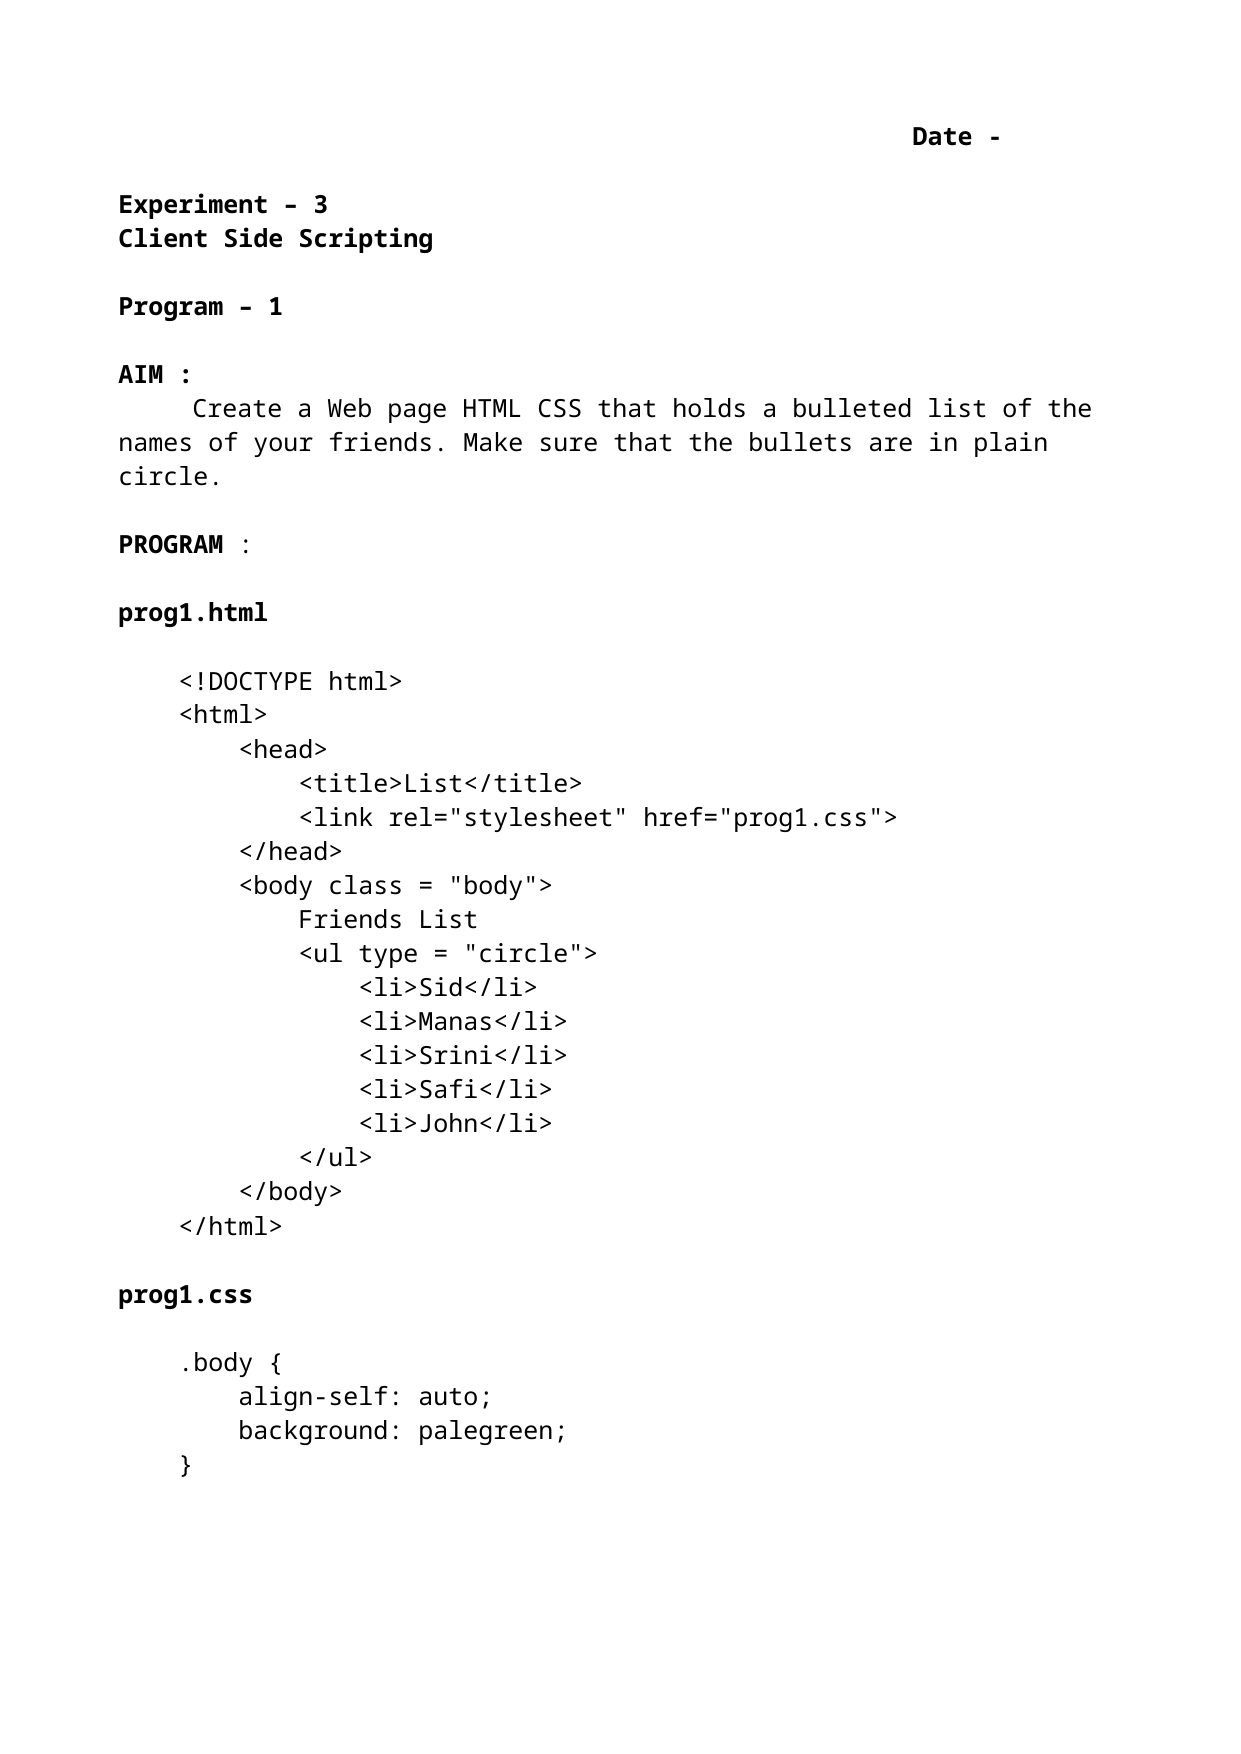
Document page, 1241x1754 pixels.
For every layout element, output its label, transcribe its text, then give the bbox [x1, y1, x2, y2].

text </head> [118, 833, 1122, 867]
text PROGRAM : [118, 527, 1122, 561]
text <html> [118, 697, 1122, 731]
text <title>List</title> [118, 765, 1122, 799]
text <ul type = "circle"> [118, 936, 1122, 970]
text Experiment – 3 [118, 186, 1122, 220]
text Friends List [118, 902, 1122, 936]
text <li>John</li> [118, 1106, 1122, 1140]
text </html> [118, 1208, 1122, 1242]
text <!DOCTYPE html> [118, 663, 1122, 697]
text <li>Manas</li> [118, 1004, 1122, 1038]
text <li>Safi</li> [118, 1072, 1122, 1106]
text <li>Srini</li> [118, 1038, 1122, 1072]
text <body class = "body"> [118, 867, 1122, 902]
text .body { [118, 1344, 1122, 1378]
text Client Side Scripting [118, 220, 1122, 254]
text <link rel="stylesheet" href="prog1.css"> [118, 799, 1122, 833]
text prog1.html [118, 595, 1122, 629]
text Create a Web page HTML CSS that holds a bulleted list of the names of your friends. Make sure that the bullets are in plain circle. [118, 391, 1122, 493]
text background: palegreen; [118, 1412, 1122, 1447]
text align-self: auto; [118, 1378, 1122, 1412]
text <head> [118, 731, 1122, 765]
text AIM : [118, 357, 1122, 391]
text Program – 1 [118, 288, 1122, 322]
text prog1.css [118, 1276, 1122, 1310]
text } [118, 1447, 1122, 1481]
text </body> [118, 1174, 1122, 1208]
text Date - [118, 118, 1122, 152]
text </ul> [118, 1140, 1122, 1174]
text <li>Sid</li> [118, 970, 1122, 1004]
